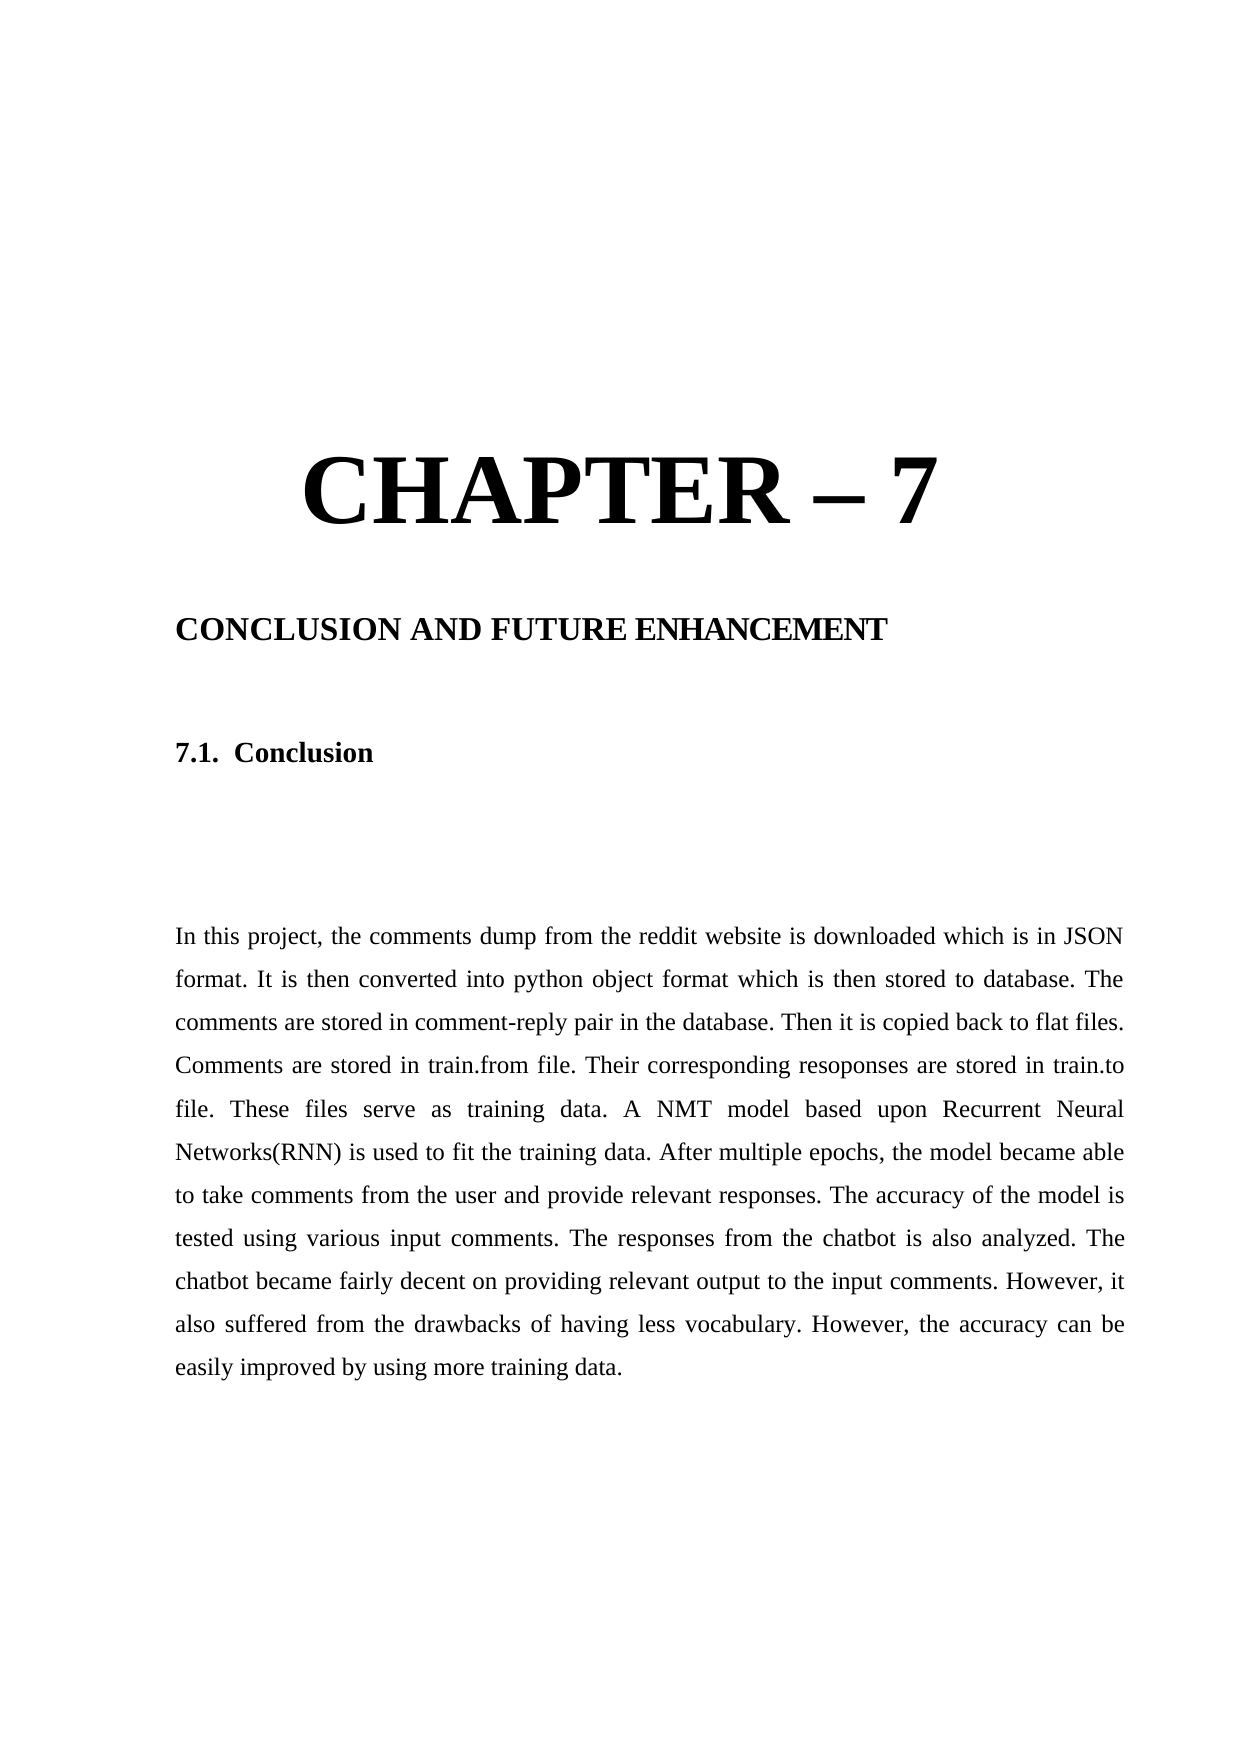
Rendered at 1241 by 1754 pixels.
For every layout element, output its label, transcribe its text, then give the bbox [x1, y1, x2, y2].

text In this project, the comments dump from the reddit website is downloaded which is in JSON format. It is then converted into python object format which is then stored to database. The comments are stored in comment-reply pair in the database. Then it is copied back to flat files. Comments are stored in train.from file. Their corresponding resoponses are stored in train.to file. These files serve as training data. A NMT model based upon Recurrent Neural Networks(RNN) is used to fit the training data. After multiple epochs, the model became able to take comments from the user and provide relevant responses. The accuracy of the model is tested using various input comments. The responses from the chatbot is also analyzed. The chatbot became fairly decent on providing relevant output to the input comments. However, it also suffered from the drawbacks of having less vocabulary. However, the accuracy can be easily improved by using more training data. [175, 921, 1126, 1381]
text 7.1. Conclusion [175, 735, 1126, 768]
text CHAPTER – 7 [301, 430, 1126, 545]
text CONCLUSION AND FUTURE ENHANCEMENT [175, 609, 1126, 647]
